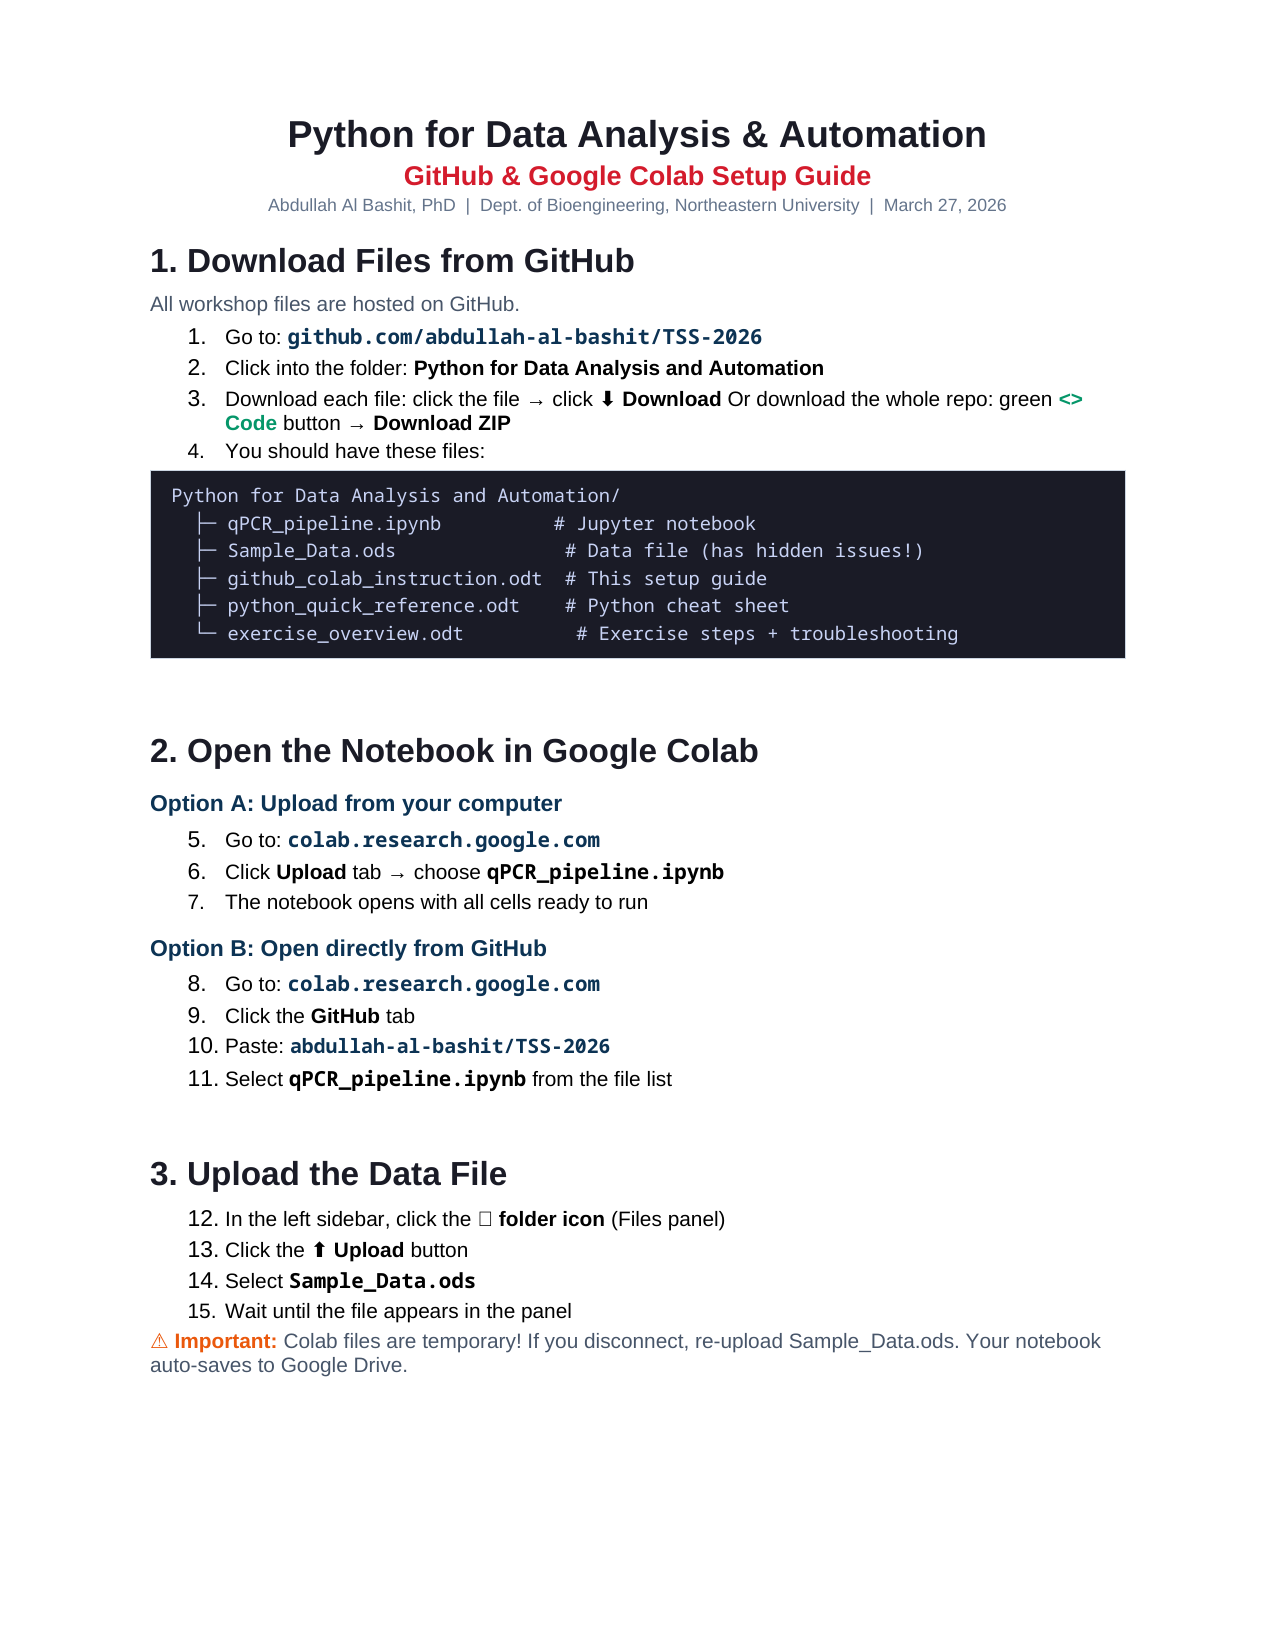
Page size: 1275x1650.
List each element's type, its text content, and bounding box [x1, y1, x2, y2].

text Python for Data Analysis & Automation [150, 112, 1125, 156]
list Download each file: click the file → click ⬇ Download Or download the whole repo: green <> Code button → Download ZIP [187, 385, 1125, 435]
subtitle Option A: Upload from your computer [150, 790, 1125, 816]
list Go to: colab.research.google.com [187, 825, 1125, 853]
text All workshop files are hosted on GitHub. [150, 292, 1125, 316]
subtitle 2. Open the Notebook in Google Colab [150, 731, 1125, 769]
table_header Python for Data Analysis and Automation/ ├─ qPCR_pipeline.ipynb # Jupyter notebook ├─ Sample_Data.ods # Data file (has hidden issues!) ├─ github_colab_instruction.odt # This setup guide ├─ python_quick_reference.odt # Python cheat sheet └─ exercise_overview.odt # Exercise steps + troubleshooting [151, 471, 1125, 658]
list Click Upload tab → choose qPCR_pipeline.ipynb [187, 857, 1125, 886]
list Select qPCR_pipeline.ipynb from the file list [187, 1064, 1125, 1092]
list Click the GitHub tab [187, 1002, 1125, 1028]
text GitHub & Google Colab Setup Guide [150, 160, 1125, 191]
list Select Sample_Data.ods [187, 1266, 1125, 1294]
list Paste: abdullah-al-bashit/TSS-2026 [187, 1032, 1125, 1060]
text Abdullah Al Bashit, PhD | Dept. of Bioengineering, Northeastern University | March 27, 2026 [150, 195, 1125, 216]
text ⚠️ Important: Colab files are temporary! If you disconnect, re-upload Sample_Data.ods. Your notebook auto-saves to Google Drive. [150, 1329, 1125, 1377]
subtitle Option B: Open directly from GitHub [150, 935, 1125, 961]
list You should have these files: [187, 439, 1125, 463]
list In the left sidebar, click the 📁 folder icon (Files panel) [187, 1205, 1125, 1231]
list Go to: github.com/abdullah-al-bashit/TSS-2026 [187, 322, 1125, 350]
subtitle 3. Upload the Data File [150, 1154, 1125, 1193]
list Click the ⬆ Upload button [187, 1236, 1125, 1262]
subtitle 1. Download Files from GitHub [150, 241, 1125, 279]
list Wait until the file appears in the panel [187, 1299, 1125, 1323]
list Go to: colab.research.google.com [187, 969, 1125, 998]
list Click into the folder: Python for Data Analysis and Automation [187, 354, 1125, 381]
list The notebook opens with all cells ready to run [187, 890, 1125, 914]
